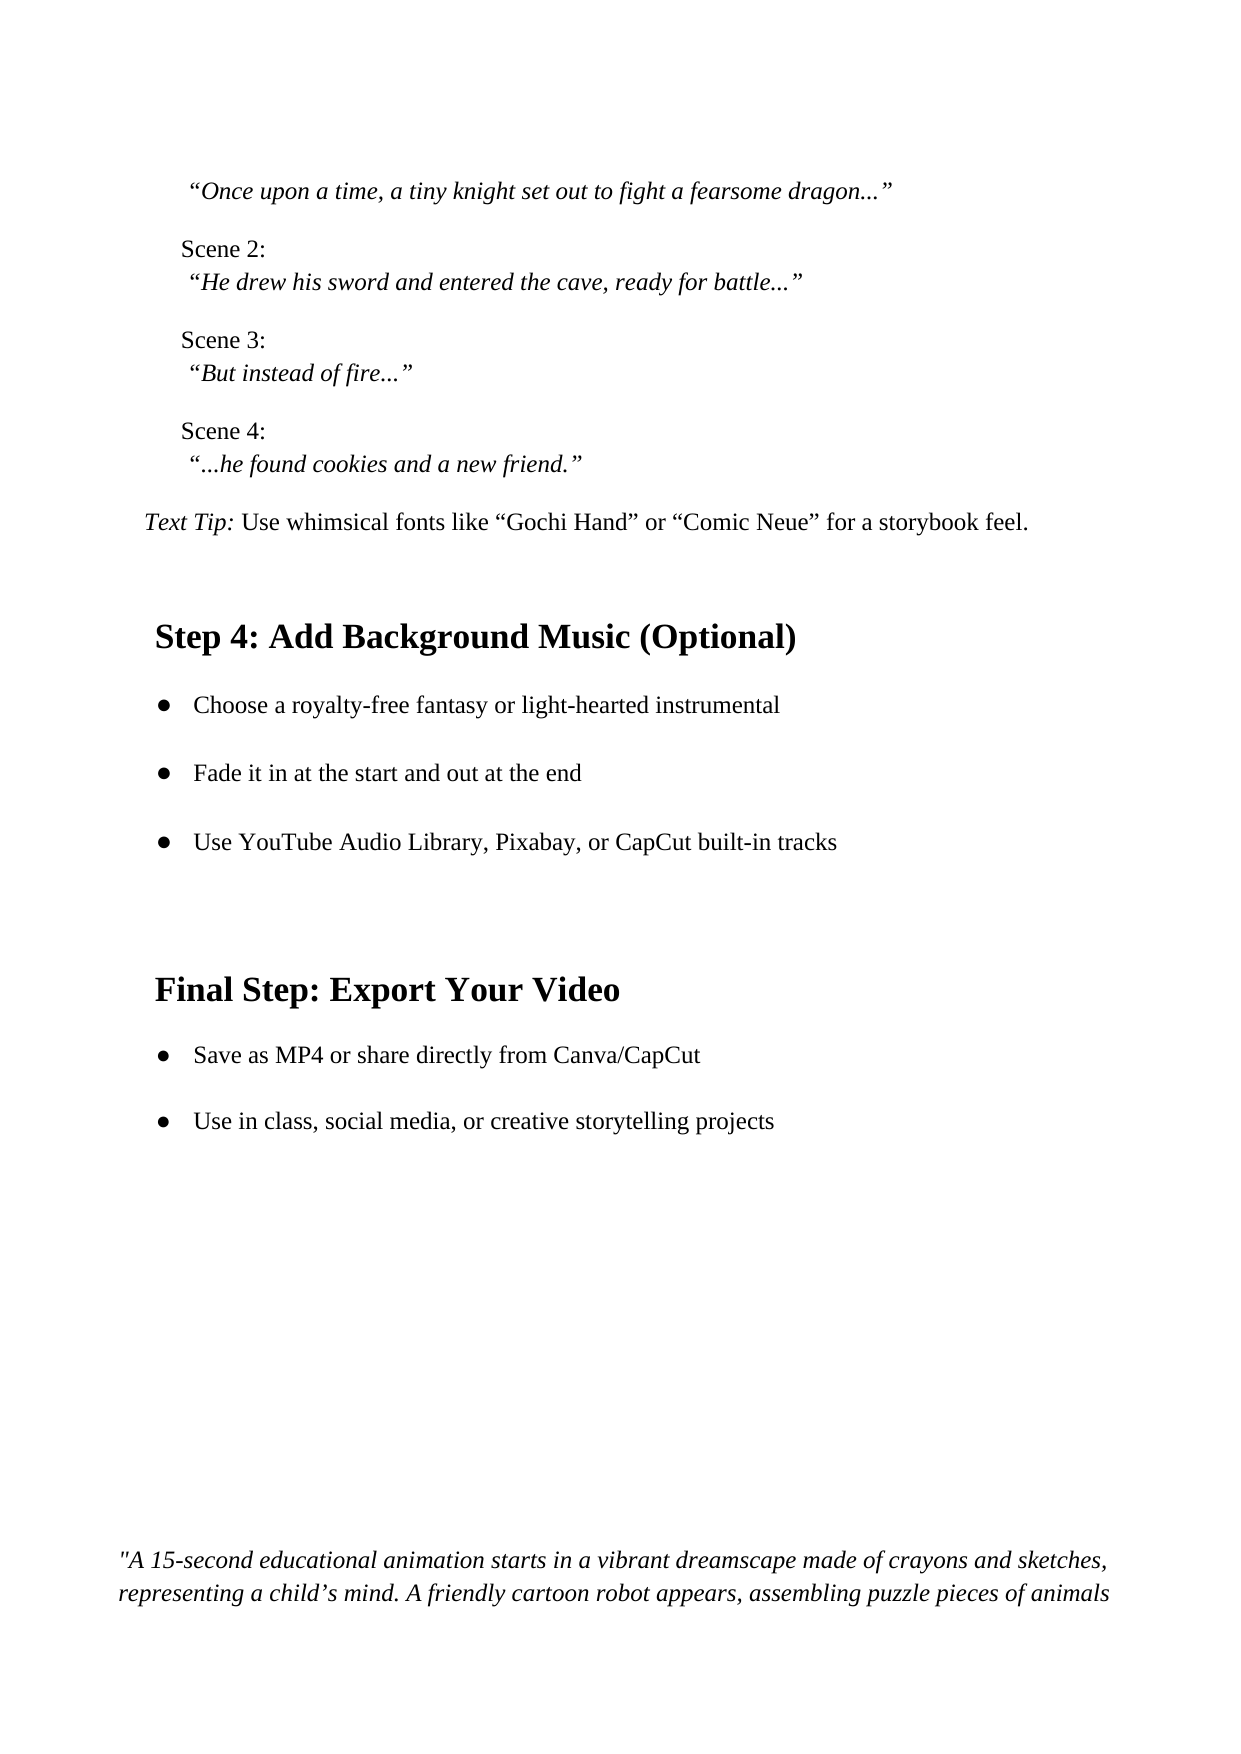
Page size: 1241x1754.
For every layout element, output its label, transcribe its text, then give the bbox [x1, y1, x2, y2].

text Scene 3: “But instead of fire...” [181, 325, 1059, 387]
list Use YouTube Audio Library, Pixabay, or CapCut built-in tracks [156, 824, 1122, 889]
text Scene 2: “He drew his sword and entered the cave, ready for battle...” [181, 234, 1059, 296]
text ✅ Final Step: Export Your Video [118, 968, 1122, 1009]
text Scene 4: “...he found cookies and a new friend.” [181, 416, 1059, 478]
text 🎵 Step 4: Add Background Music (Optional) [118, 616, 1122, 657]
list Choose a royalty-free fantasy or light-hearted instrumental [156, 688, 1122, 752]
text 💡 Text Tip: Use whimsical fonts like “Gochi Hand” or “Comic Neue” for a storybook feel. [118, 507, 1122, 536]
list Use in class, social media, or creative storytelling projects [156, 1106, 1122, 1135]
text “Once upon a time, a tiny knight set out to fight a fearsome dragon...” [181, 176, 1059, 205]
text "A 15-second educational animation starts in a vibrant dreamscape made of crayons and sketches, representing a child’s mind. A friendly cartoon robot appears, assembling puzzle pieces of animals [118, 1545, 1122, 1607]
list Fade it in at the start and out at the end [156, 756, 1122, 820]
list Save as MP4 or share directly from Canva/CapCut [156, 1040, 1122, 1102]
